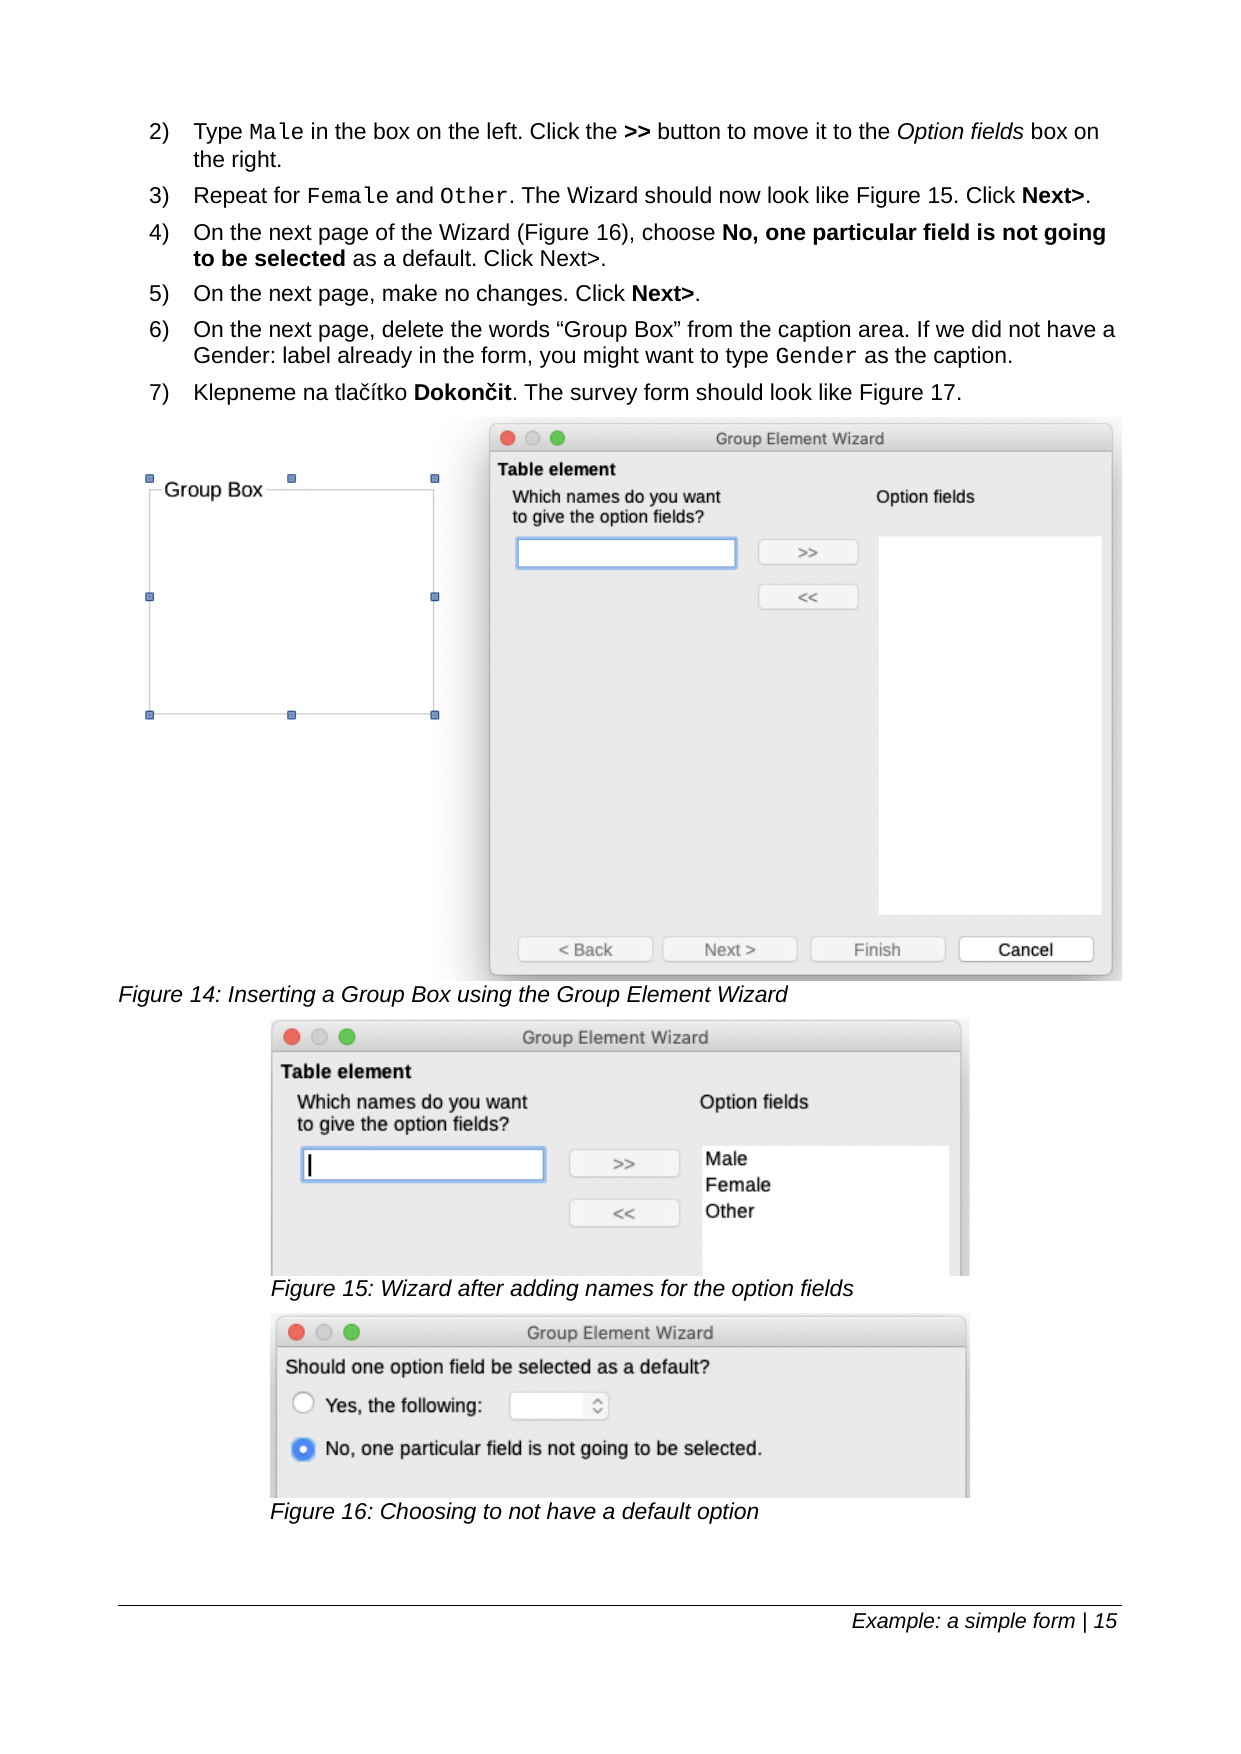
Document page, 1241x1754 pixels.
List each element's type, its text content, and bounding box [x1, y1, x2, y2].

picture [118, 417, 1123, 981]
list Klepneme na tlačítko Dokončit. The survey form should look like Figure 17. [169, 379, 1122, 406]
text Figure 14: Inserting a Group Box using the Group Element Wizard [118, 981, 1122, 1007]
picture [270, 1019, 970, 1276]
picture [269, 1313, 971, 1498]
list Repeat for Female and Other. The Wizard should now look like Figure 15. Click Next>. [169, 182, 1122, 210]
text Figure 16: Choosing to not have a default option [270, 1498, 970, 1524]
list On the next page, make no changes. Click Next>. [169, 280, 1122, 307]
text Figure 15: Wizard after adding names for the option fields [271, 1276, 970, 1302]
list On the next page of the Wizard (Figure 16), choose No, one particular field is not going to be selected as a default. Click Next>. [169, 219, 1122, 272]
list Type Male in the box on the left. Click the >> button to move it to the Option fields box on the right. [169, 118, 1122, 173]
list On the next page, delete the words “Group Box” from the caption area. If we did not have a Gender: label already in the form, you might want to type Gender as the caption. [169, 316, 1122, 370]
